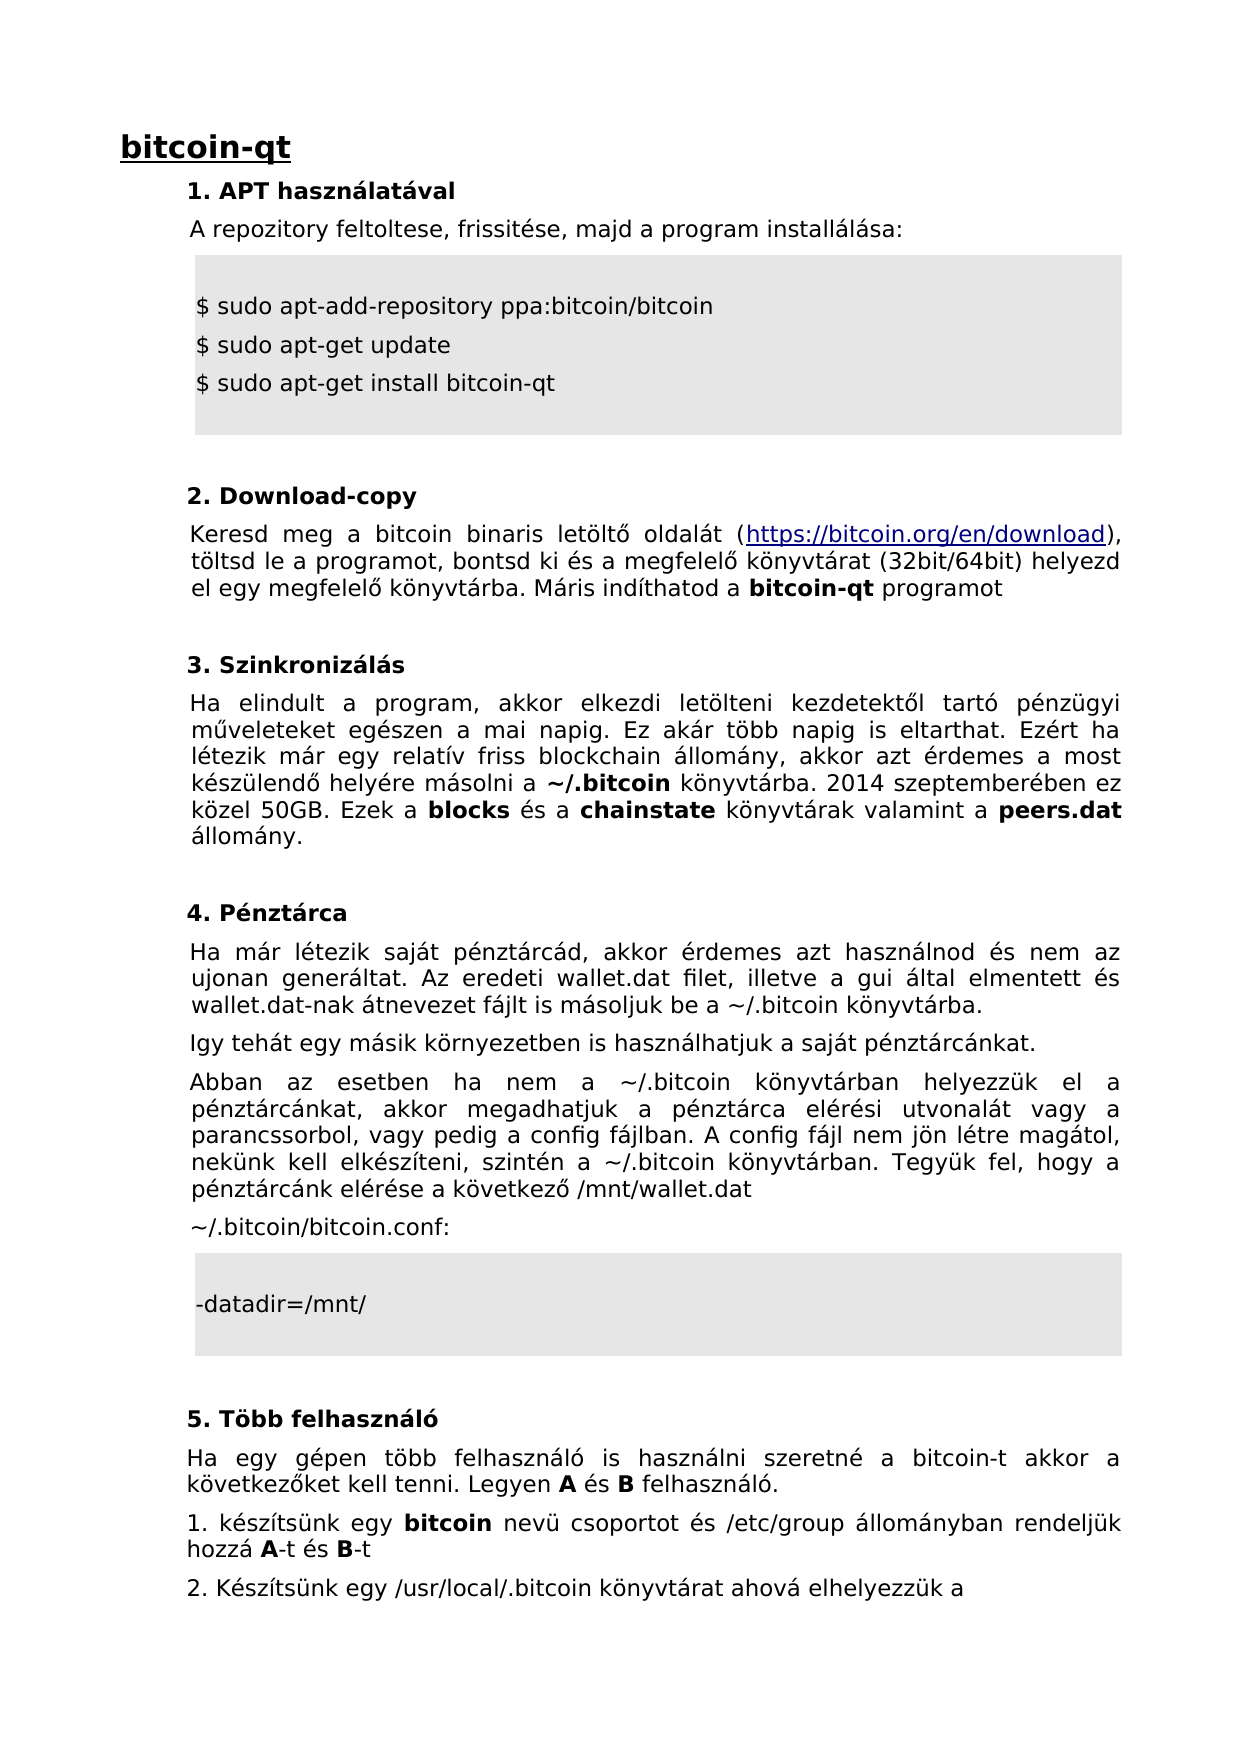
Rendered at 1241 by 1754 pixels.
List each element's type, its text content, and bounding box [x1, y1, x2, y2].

text $ sudo apt-get install bitcoin-qt [195, 370, 1122, 397]
text $ sudo apt-get update [195, 332, 1122, 358]
text Abban az esetben ha nem a ~/.bitcoin könyvtárban helyezzük el a pénztárcánkat, akkor megadhatjuk a pénztárca elérési utvonalát vagy a parancssorbol, vagy pedig a config fájlban. A config fájl nem jön létre magátol, nekünk kell elkészíteni, szintén a ~/.bitcoin könyvtárban. Tegyük fel, hogy a pénztárcánk elérése a következő /mnt/wallet.dat [189, 1069, 1122, 1202]
text A repozitory feltoltese, frissitése, majd a program installálása: [189, 216, 1122, 243]
text Igy tehát egy másik környezetben is használhatjuk a saját pénztárcánkat. [189, 1031, 1122, 1057]
text bitcoin-qt [120, 130, 1122, 166]
text Ha elindult a program, akkor elkezdi letölteni kezdetektől tartó pénzügyi műveleteket egészen a mai napig. Ez akár több napig is eltarthat. Ezért ha létezik már egy relatív friss blockchain állomány, akkor azt érdemes a most készülendő helyére másolni a ~/.bitcoin könyvtárba. 2014 szeptemberében ez közel 50GB. Ezek a blocks és a chainstate könyvtárak valamint a peers.dat állomány. [189, 690, 1122, 850]
text Ha már létezik saját pénztárcád, akkor érdemes azt használnod és nem az ujonan generáltat. Az eredeti wallet.dat filet, illetve a gui által elmentett és wallet.dat-nak átnevezet fájlt is másoljuk be a ~/.bitcoin könyvtárba. [189, 939, 1122, 1019]
text Ha egy gépen több felhasználó is használni szeretné a bitcoin-t akkor a következőket kell tenni. Legyen A és B felhasználó. [186, 1445, 1122, 1498]
text 1. APT használatával [186, 178, 1122, 205]
text 2. Készítsünk egy /usr/local/.bitcoin könyvtárat ahová elhelyezzük a [186, 1575, 1122, 1602]
text ~/.bitcoin/bitcoin.conf: [189, 1214, 1122, 1241]
text 2. Download-copy [186, 483, 1122, 510]
text 5. Több felhasználó [186, 1406, 1122, 1433]
text $ sudo apt-add-repository ppa:bitcoin/bitcoin [195, 293, 1122, 320]
text 3. Szinkronizálás [186, 652, 1122, 678]
text -datadir=/mnt/ [195, 1291, 1122, 1318]
text 4. Pénztárca [186, 900, 1122, 927]
text 1. készítsünk egy bitcoin nevü csoportot és /etc/group állományban rendeljük hozzá A-t és B-t [186, 1510, 1122, 1563]
text Keresd meg a bitcoin binaris letöltő oldalát (https://bitcoin.org/en/download), töltsd le a programot, bontsd ki és a megfelelő könyvtárat (32bit/64bit) helyezd el egy megfelelő könyvtárba. Máris indíthatod a bitcoin-qt programot [189, 522, 1122, 602]
